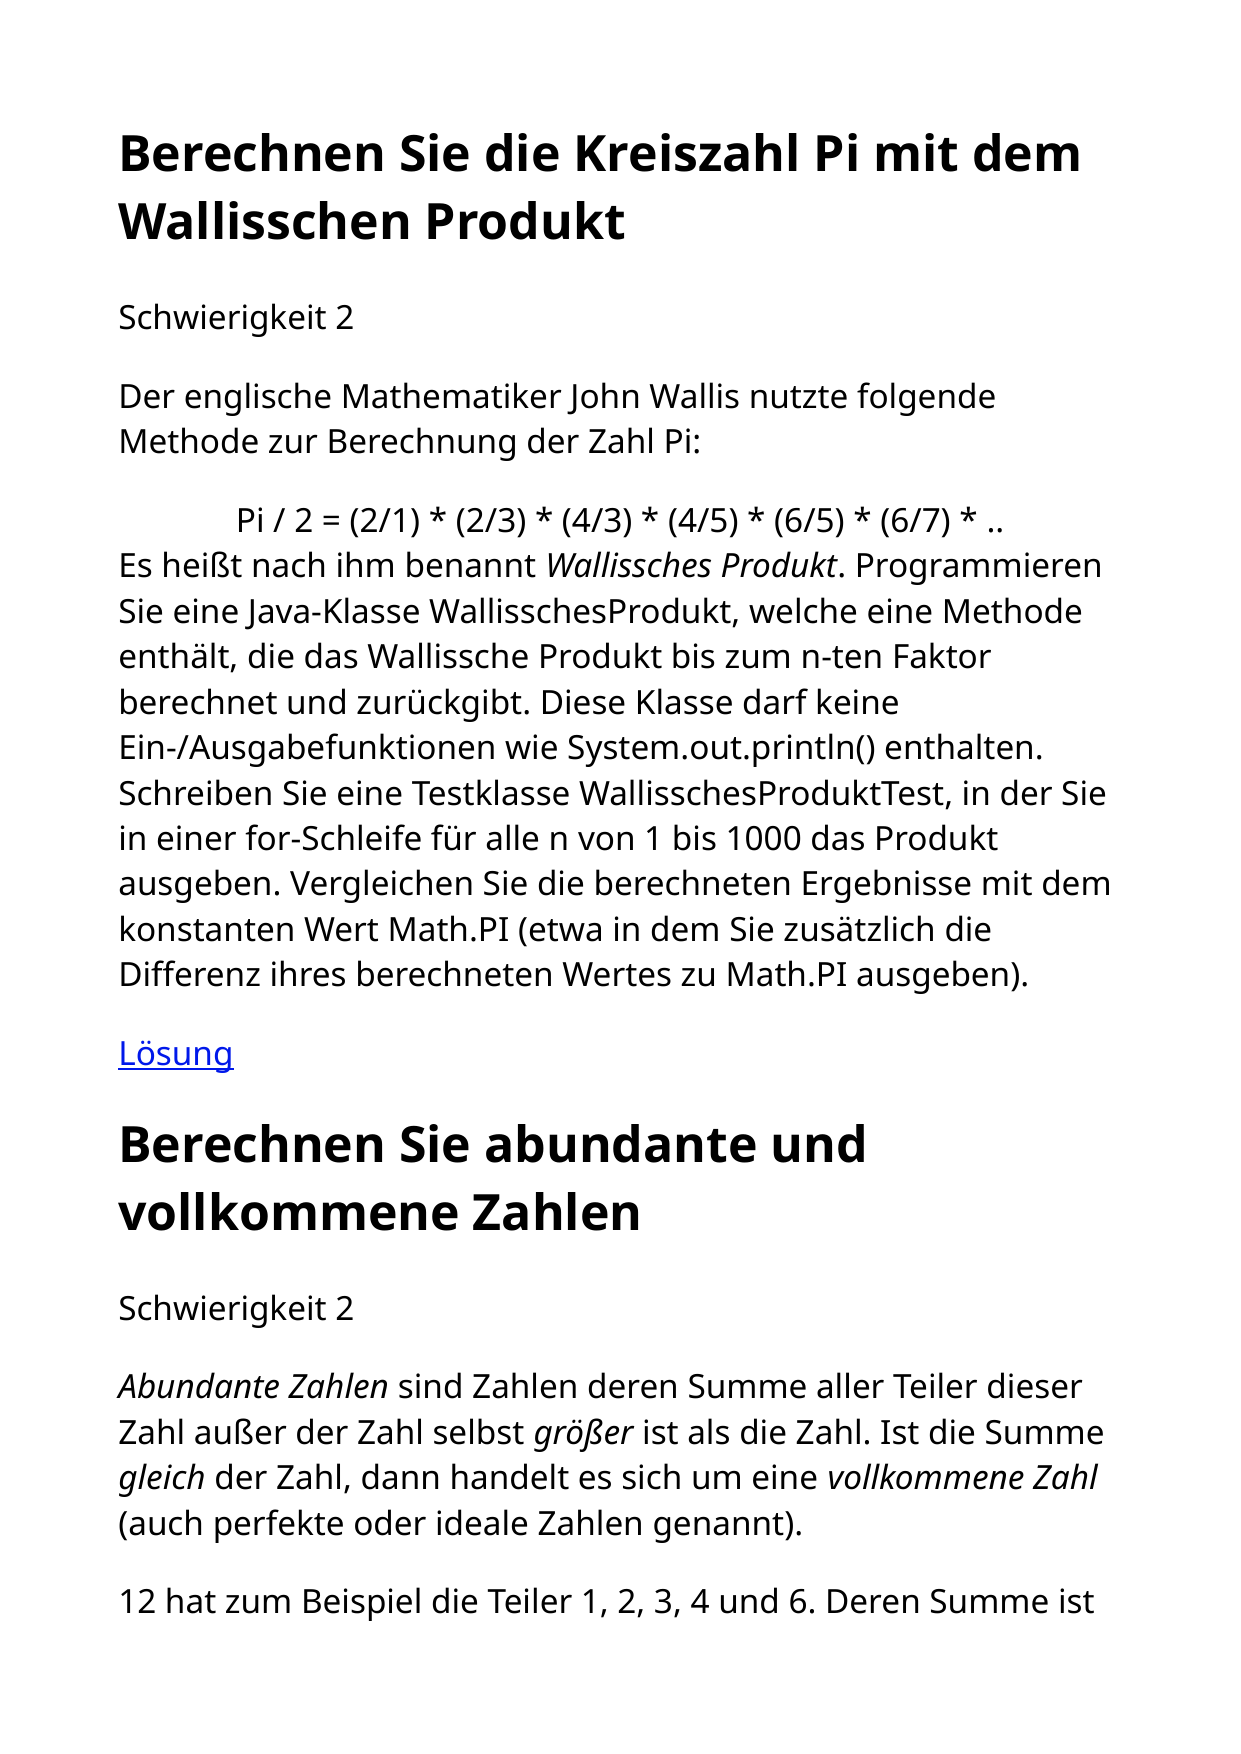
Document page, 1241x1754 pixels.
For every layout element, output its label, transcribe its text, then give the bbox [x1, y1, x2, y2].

text Abundante Zahlen sind Zahlen deren Summe aller Teiler dieser Zahl außer der Zahl selbst größer ist als die Zahl. Ist die Summe gleich der Zahl, dann handelt es sich um eine vollkommene Zahl (auch perfekte oder ideale Zahlen genannt). [118, 1363, 1122, 1545]
text Schwierigkeit 2 [118, 1284, 1122, 1330]
text 12 hat zum Beispiel die Teiler 1, 2, 3, 4 und 6. Deren Summe ist [118, 1578, 1122, 1623]
text Schwierigkeit 2 [118, 294, 1122, 339]
text Pi / 2 = (2/1) * (2/3) * (4/3) * (4/5) * (6/5) * (6/7) * .. [118, 497, 1122, 542]
text Berechnen Sie abundante und vollkommene Zahlen [118, 1108, 1122, 1245]
text Der englische Mathematiker John Wallis nutzte folgende Methode zur Berechnung der Zahl Pi: [118, 373, 1122, 463]
text Lösung [118, 1030, 1122, 1075]
text Berechnen Sie die Kreiszahl Pi mit dem Wallisschen Produkt [118, 118, 1122, 254]
text Es heißt nach ihm benannt Wallissches Produkt. Programmieren Sie eine Java-Klasse WallisschesProdukt, welche eine Methode enthält, die das Wallissche Produkt bis zum n-ten Faktor berechnet und zurückgibt. Diese Klasse darf keine Ein-/Ausgabefunktionen wie System.out.println() enthalten. Schreiben Sie eine Testklasse WallisschesProduktTest, in der Sie in einer for-Schleife für alle n von 1 bis 1000 das Produkt ausgeben. Vergleichen Sie die berechneten Ergebnisse mit dem konstanten Wert Math.PI (etwa in dem Sie zusätzlich die Differenz ihres berechneten Wertes zu Math.PI ausgeben). [118, 542, 1122, 996]
